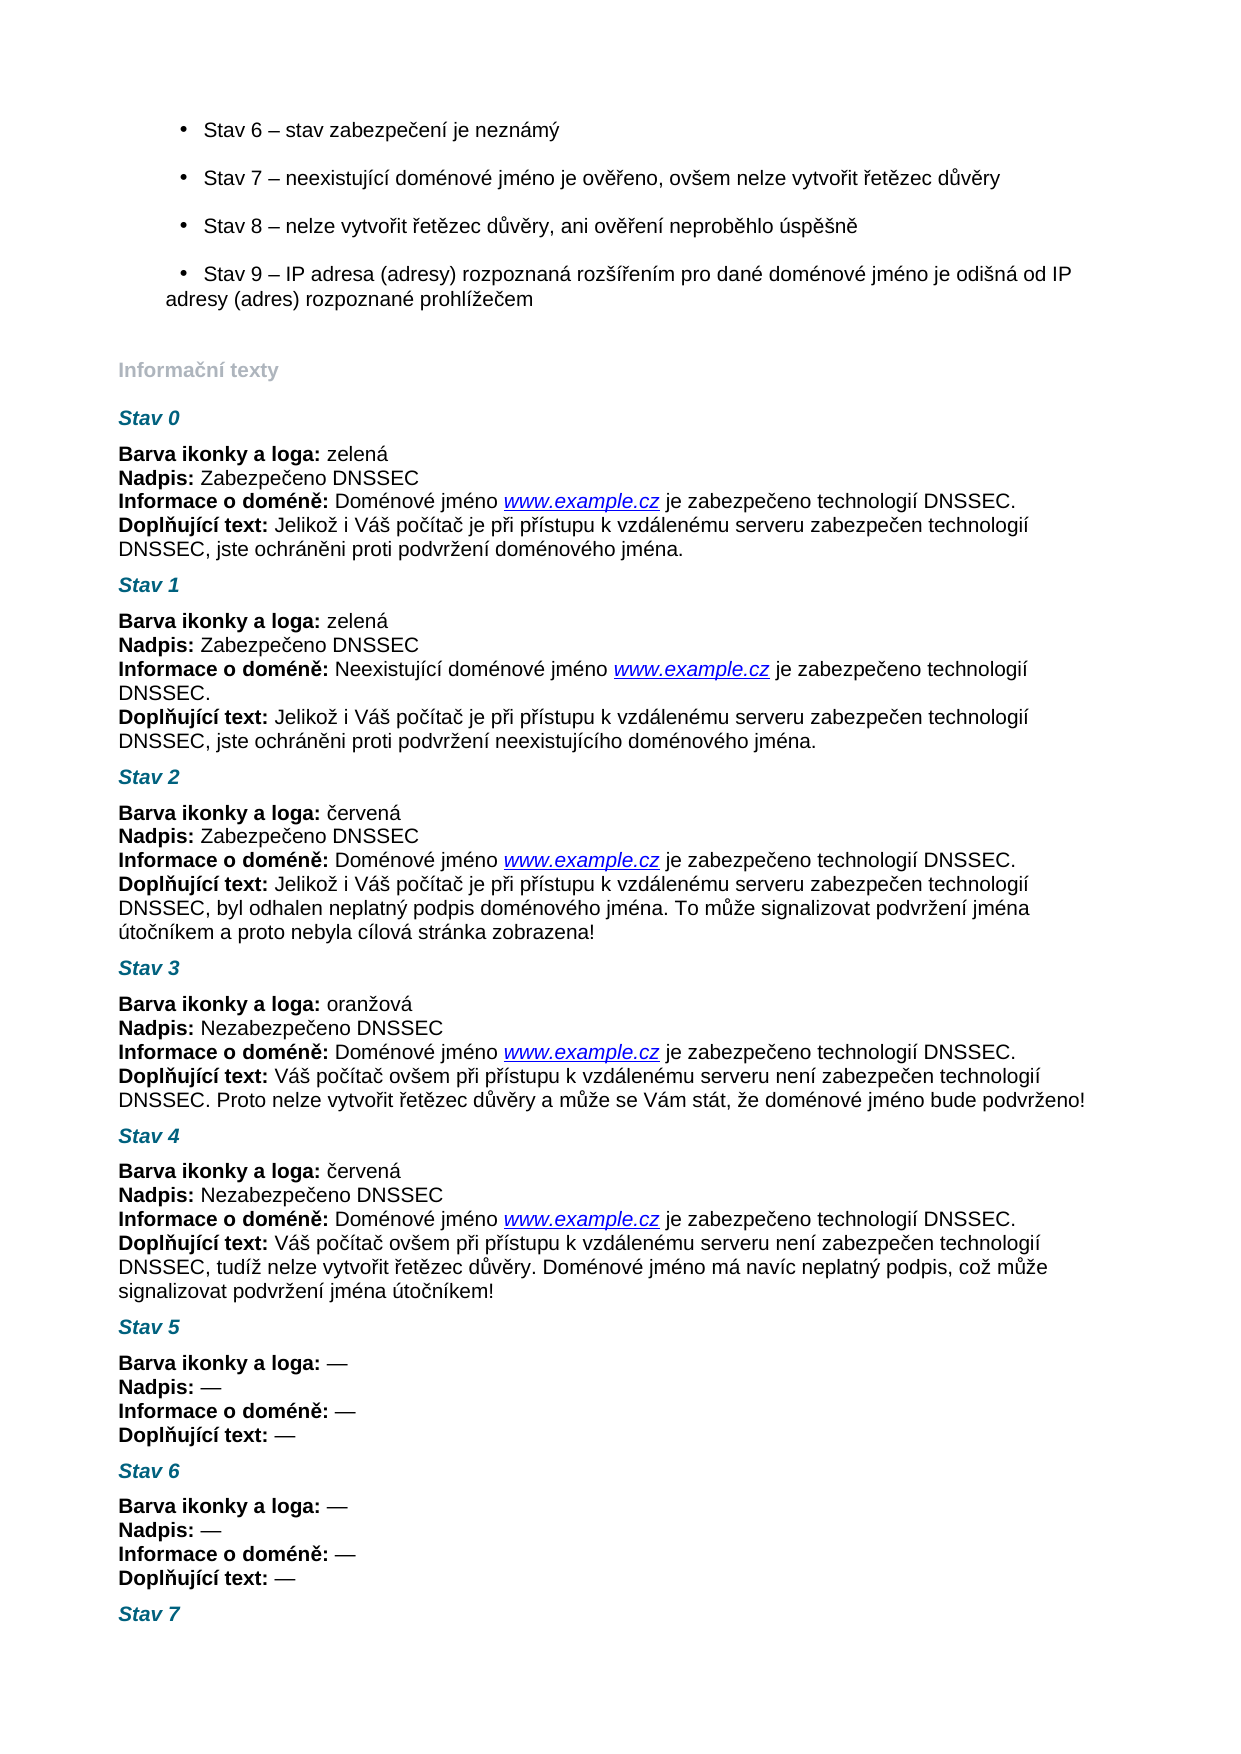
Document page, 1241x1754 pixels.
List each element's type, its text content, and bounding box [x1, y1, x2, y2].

text Stav 6 [118, 1458, 1122, 1482]
text Barva ikonky a loga: zelená [118, 609, 1122, 633]
text Doplňující text: Jelikož i Váš počítač je při přístupu k vzdálenému serveru zabezpečen technologií DNSSEC, byl odhalen neplatný podpis doménového jména. To může signalizovat podvržení jména útočníkem a proto nebyla cílová stránka zobrazena! [118, 872, 1122, 944]
text Doplňující text: Váš počítač ovšem při přístupu k vzdálenému serveru není zabezpečen technologií DNSSEC, tudíž nelze vytvořit řetězec důvěry. Doménové jméno má navíc neplatný podpis, což může signalizovat podvržení jména útočníkem! [118, 1231, 1122, 1303]
text Nadpis: Zabezpečeno DNSSEC [118, 633, 1122, 657]
text Barva ikonky a loga: červená [118, 1159, 1122, 1183]
text Barva ikonky a loga: — [118, 1351, 1122, 1375]
text Nadpis: — [118, 1518, 1122, 1542]
text Stav 7 [118, 1602, 1122, 1626]
text Stav 3 [118, 956, 1122, 980]
text Nadpis: Zabezpečeno DNSSEC [118, 824, 1122, 848]
text Doplňující text: Jelikož i Váš počítač je při přístupu k vzdálenému serveru zabezpečen technologií DNSSEC, jste ochráněni proti podvržení neexistujícího doménového jména. [118, 705, 1122, 753]
text Stav 2 [118, 764, 1122, 788]
text Nadpis: Zabezpečeno DNSSEC [118, 465, 1122, 489]
text Barva ikonky a loga: — [118, 1494, 1122, 1518]
text Informace o doméně: Doménové jméno www.example.cz je zabezpečeno technologií DNSSEC. [118, 848, 1122, 872]
text Stav 4 [118, 1123, 1122, 1147]
list Stav 8 – nelze vytvořit řetězec důvěry, ani ověření neproběhlo úspěšně [142, 214, 1122, 239]
text Barva ikonky a loga: červená [118, 800, 1122, 824]
text Informace o doméně: — [118, 1542, 1122, 1566]
text Informační texty [118, 358, 1122, 382]
list Stav 6 – stav zabezpečení je neznámý [142, 118, 1122, 143]
list Stav 9 – IP adresa (adresy) rozpoznaná rozšířením pro dané doménové jméno je odišná od IP adresy (adres) rozpoznané prohlížečem [142, 262, 1122, 311]
text Informace o doméně: Neexistující doménové jméno www.example.cz je zabezpečeno technologií DNSSEC. [118, 657, 1122, 705]
text Informace o doméně: Doménové jméno www.example.cz je zabezpečeno technologií DNSSEC. [118, 489, 1122, 513]
text Informace o doméně: Doménové jméno www.example.cz je zabezpečeno technologií DNSSEC. [118, 1040, 1122, 1064]
text Doplňující text: Váš počítač ovšem při přístupu k vzdálenému serveru není zabezpečen technologií DNSSEC. Proto nelze vytvořit řetězec důvěry a může se Vám stát, že doménové jméno bude podvrženo! [118, 1064, 1122, 1112]
text Doplňující text: Jelikož i Váš počítač je při přístupu k vzdálenému serveru zabezpečen technologií DNSSEC, jste ochráněni proti podvržení doménového jména. [118, 513, 1122, 561]
text Stav 0 [118, 406, 1122, 429]
list Stav 7 – neexistující doménové jméno je ověřeno, ovšem nelze vytvořit řetězec důvěry [142, 166, 1122, 191]
text Informace o doméně: Doménové jméno www.example.cz je zabezpečeno technologií DNSSEC. [118, 1207, 1122, 1231]
text Doplňující text: — [118, 1566, 1122, 1590]
text Nadpis: Nezabezpečeno DNSSEC [118, 1183, 1122, 1207]
text Stav 1 [118, 573, 1122, 597]
text Barva ikonky a loga: oranžová [118, 992, 1122, 1016]
text Barva ikonky a loga: zelená [118, 441, 1122, 465]
text Stav 5 [118, 1315, 1122, 1339]
text Informace o doméně: — [118, 1399, 1122, 1423]
text Nadpis: Nezabezpečeno DNSSEC [118, 1016, 1122, 1040]
text Doplňující text: — [118, 1423, 1122, 1447]
text Nadpis: — [118, 1375, 1122, 1399]
